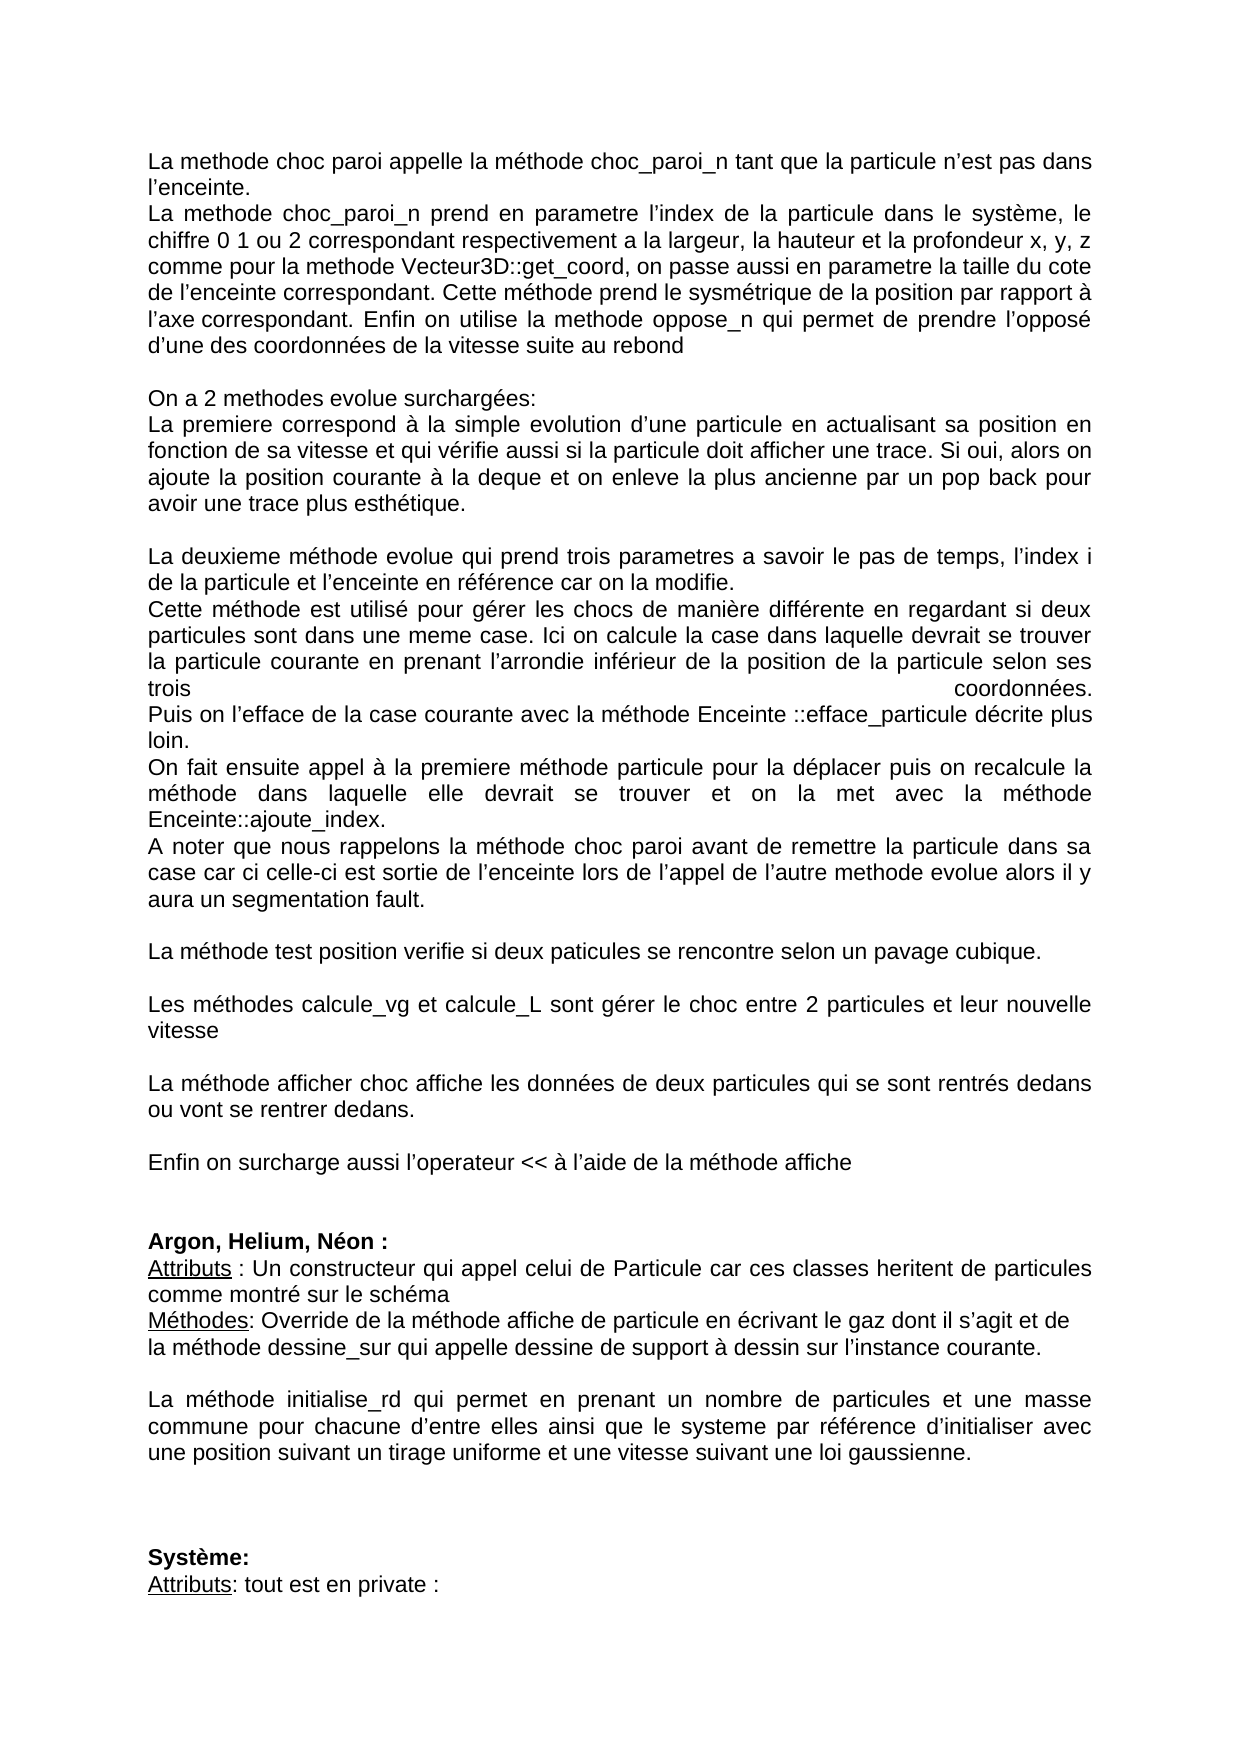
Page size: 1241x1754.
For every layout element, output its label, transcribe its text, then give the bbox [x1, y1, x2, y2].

text La méthode test position verifie si deux paticules se rencontre selon un pavage cubique. [148, 938, 1093, 964]
text Attributs: tout est en private : [148, 1571, 1093, 1597]
text Cette méthode est utilisé pour gérer les chocs de manière différente en regardant si deux particules sont dans une meme case. Ici on calcule la case dans laquelle devrait se trouver la particule courante en prenant l’arrondie inférieur de la position de la particule selon ses trois coordonnées. Puis on l’efface de la case courante avec la méthode Enceinte ::efface_particule décrite plus loin. [148, 596, 1093, 754]
text La methode choc_paroi_n prend en parametre l’index de la particule dans le système, le chiffre 0 1 ou 2 correspondant respectivement a la largeur, la hauteur et la profondeur x, y, z comme pour la methode Vecteur3D::get_coord, on passe aussi en parametre la taille du cote de l’enceinte correspondant. Cette méthode prend le sysmétrique de la position par rapport à l’axe correspondant. Enfin on utilise la methode oppose_n qui permet de prendre l’opposé d’une des coordonnées de la vitesse suite au rebond [148, 200, 1093, 358]
text Attributs : Un constructeur qui appel celui de Particule car ces classes heritent de particules comme montré sur le schéma [148, 1254, 1093, 1307]
text La méthode afficher choc affiche les données de deux particules qui se sont rentrés dedans ou vont se rentrer dedans. [148, 1070, 1093, 1123]
text Système: [148, 1544, 1093, 1571]
text La deuxieme méthode evolue qui prend trois parametres a savoir le pas de temps, l’index i de la particule et l’enceinte en référence car on la modifie. [148, 543, 1093, 596]
text La premiere correspond à la simple evolution d’une particule en actualisant sa position en fonction de sa vitesse et qui vérifie aussi si la particule doit afficher une trace. Si oui, alors on ajoute la position courante à la deque et on enleve la plus ancienne par un pop back pour avoir une trace plus esthétique. [148, 411, 1093, 517]
text La methode choc paroi appelle la méthode choc_paroi_n tant que la particule n’est pas dans l’enceinte. [148, 148, 1093, 200]
text Les méthodes calcule_vg et calcule_L sont gérer le choc entre 2 particules et leur nouvelle vitesse [148, 991, 1093, 1044]
text On a 2 methodes evolue surchargées: [148, 385, 1093, 411]
text Enfin on surcharge aussi l’operateur << à l’aide de la méthode affiche [148, 1149, 1093, 1175]
text Méthodes: Override de la méthode affiche de particule en écrivant le gaz dont il s’agit et de [148, 1307, 1093, 1333]
text A noter que nous rappelons la méthode choc paroi avant de remettre la particule dans sa case car ci celle-ci est sortie de l’enceinte lors de l’appel de l’autre methode evolue alors il y aura un segmentation fault. [148, 833, 1093, 912]
text la méthode dessine_sur qui appelle dessine de support à dessin sur l’instance courante. [148, 1333, 1093, 1360]
text On fait ensuite appel à la premiere méthode particule pour la déplacer puis on recalcule la méthode dans laquelle elle devrait se trouver et on la met avec la méthode Enceinte::ajoute_index. [148, 754, 1093, 833]
text Argon, Helium, Néon : [148, 1228, 1093, 1254]
text La méthode initialise_rd qui permet en prenant un nombre de particules et une masse commune pour chacune d’entre elles ainsi que le systeme par référence d’initialiser avec une position suivant un tirage uniforme et une vitesse suivant une loi gaussienne. [148, 1386, 1093, 1465]
